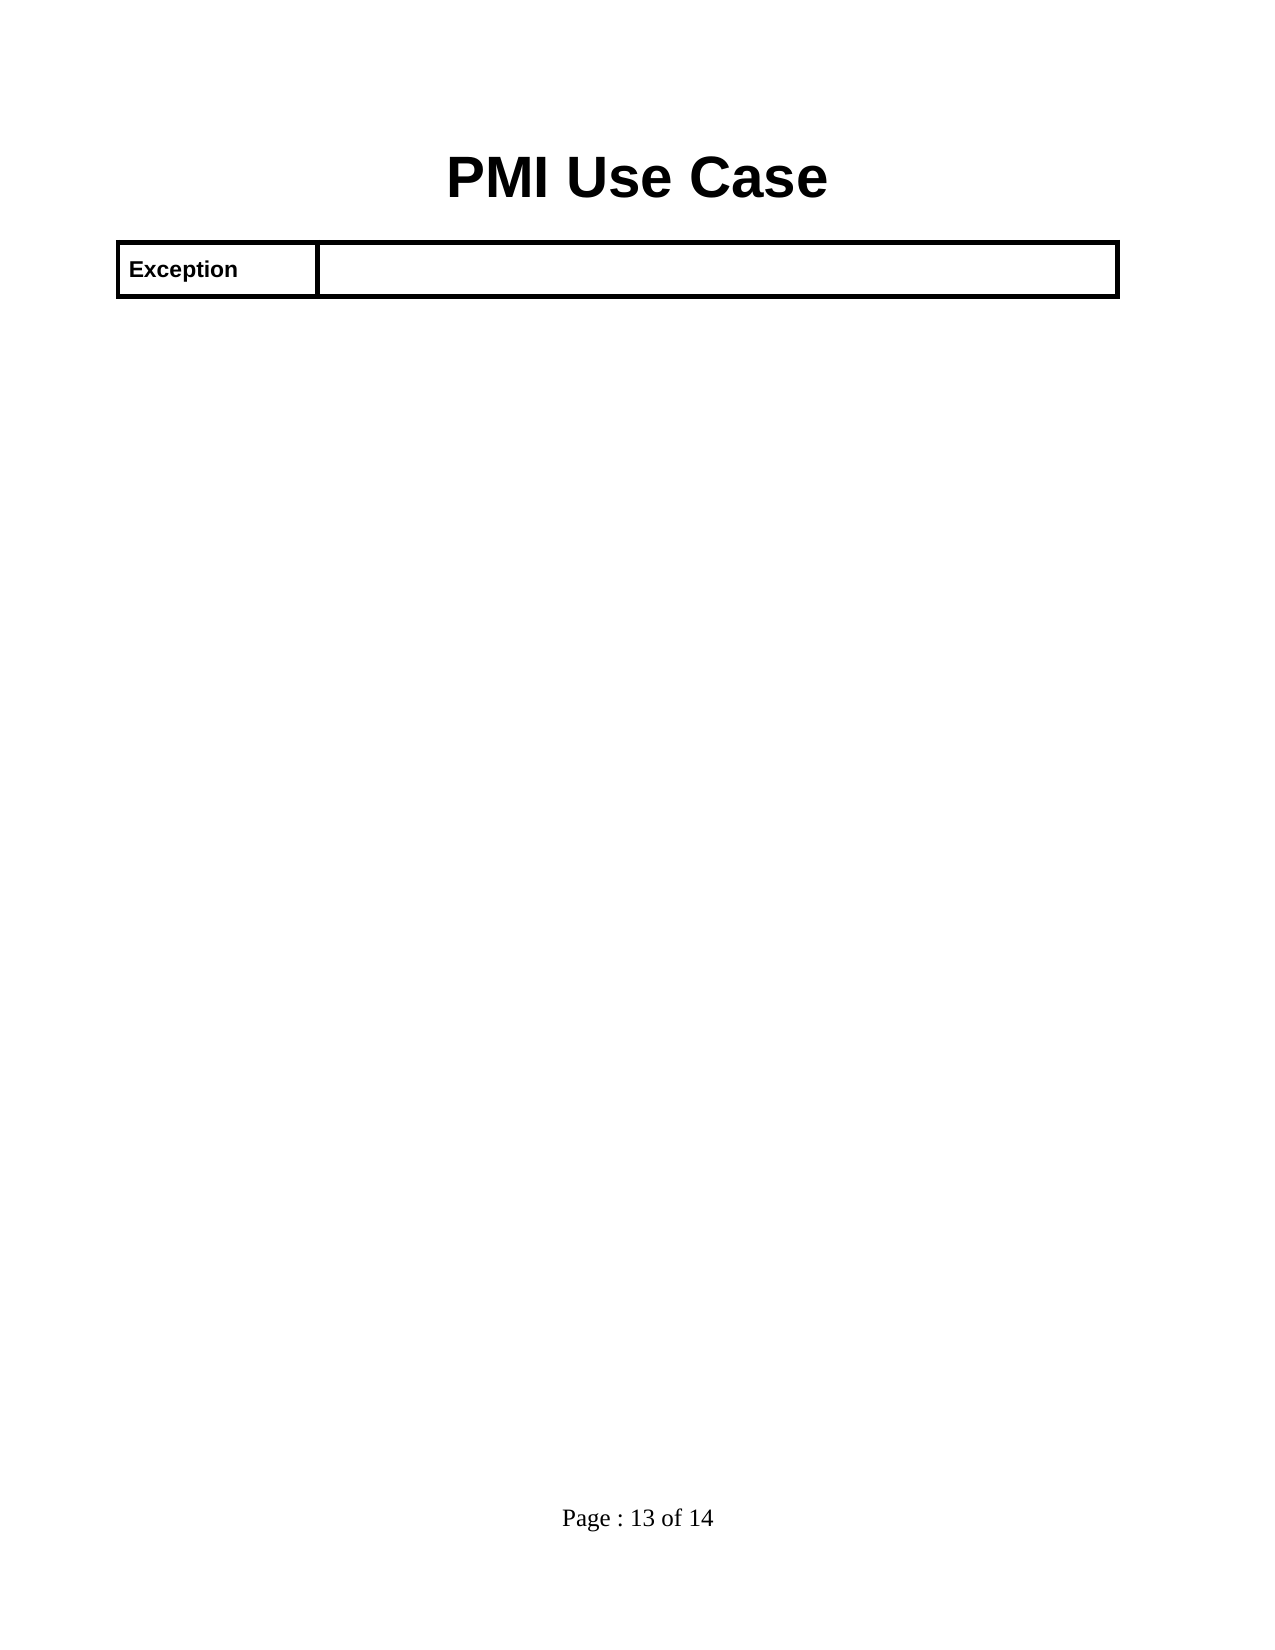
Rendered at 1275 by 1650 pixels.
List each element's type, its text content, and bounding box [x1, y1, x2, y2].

table_cell [320, 245, 1115, 294]
table_cell Exception [120, 245, 315, 294]
